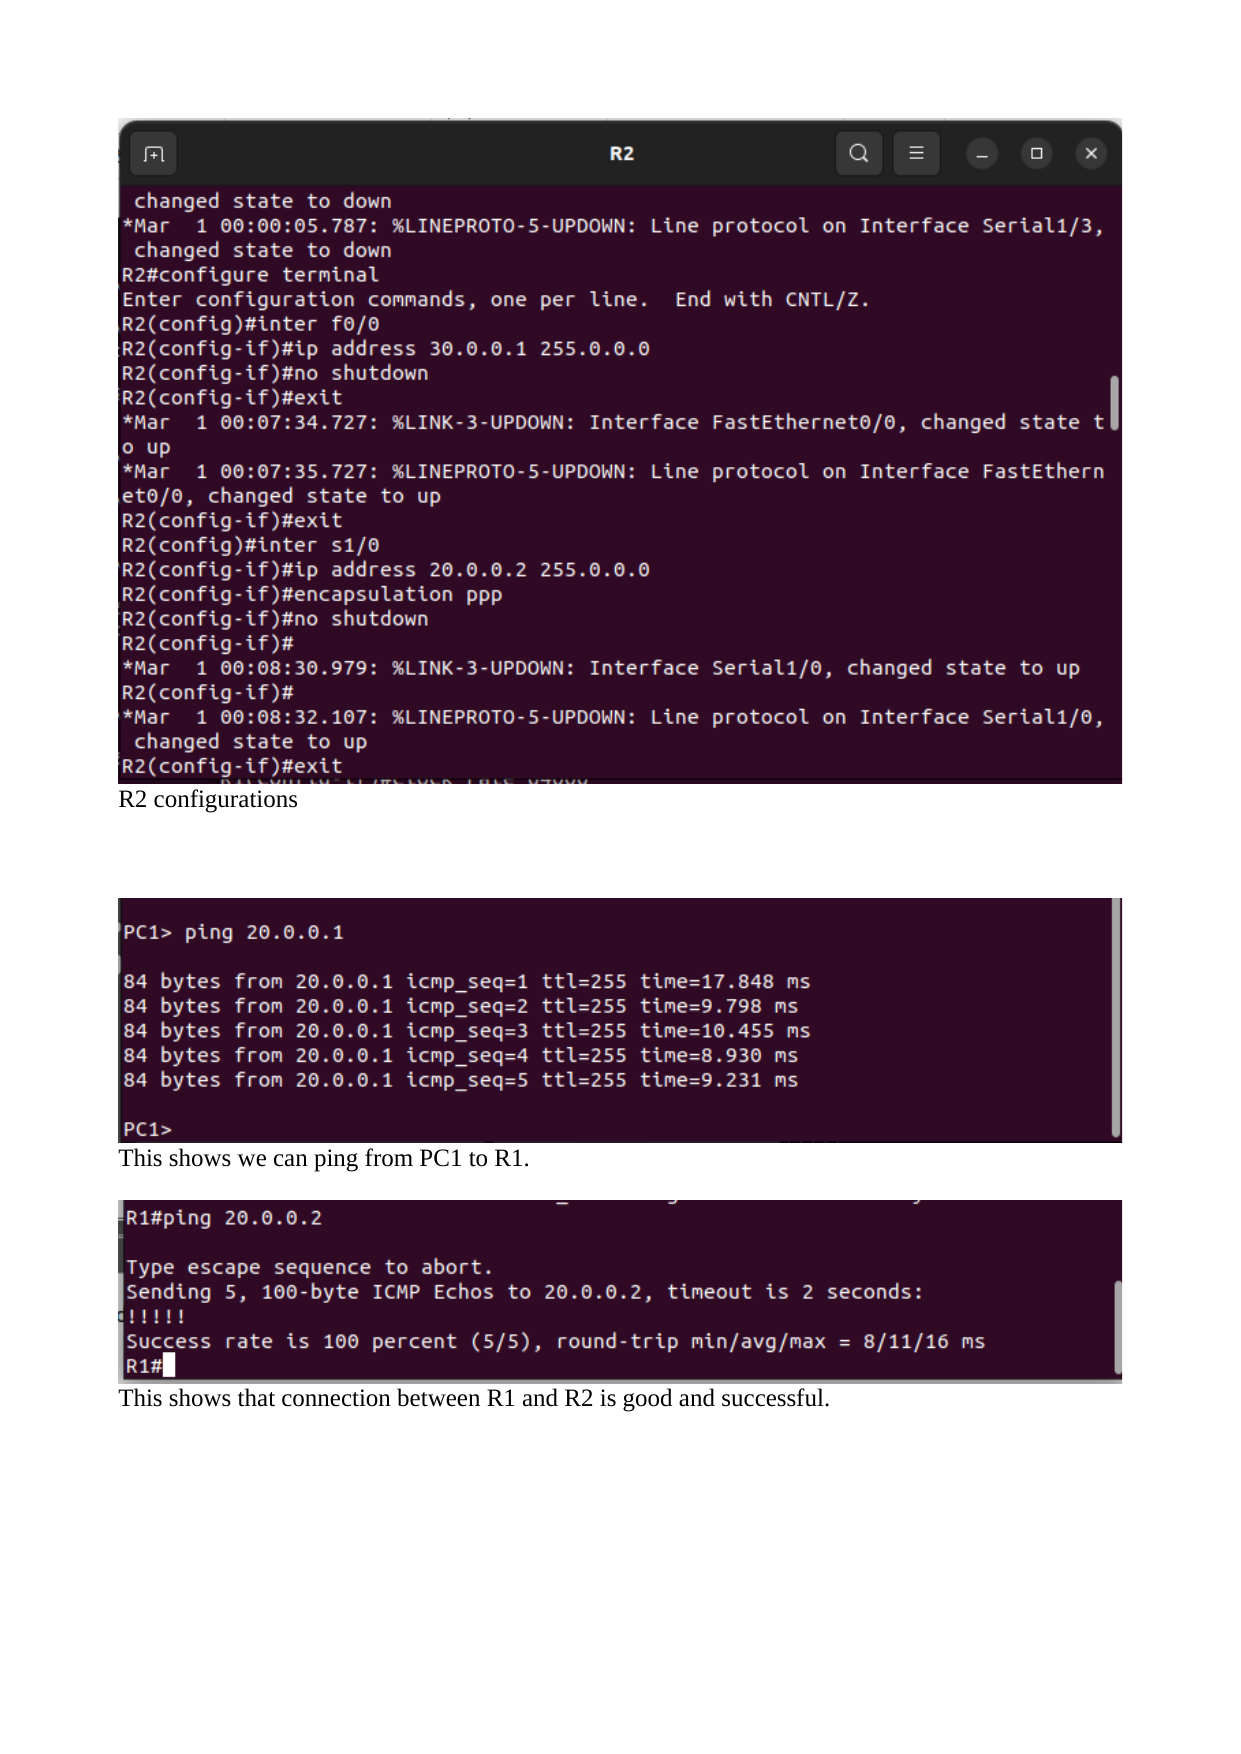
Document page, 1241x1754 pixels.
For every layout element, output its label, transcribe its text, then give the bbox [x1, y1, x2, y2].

text This shows we can ping from PC1 to R1. [118, 1143, 1122, 1172]
text This shows that connection between R1 and R2 is good and successful. [118, 1384, 1122, 1412]
picture [118, 1200, 1123, 1384]
picture [118, 118, 1123, 784]
text R2 configurations [118, 784, 1122, 812]
picture [118, 898, 1123, 1143]
